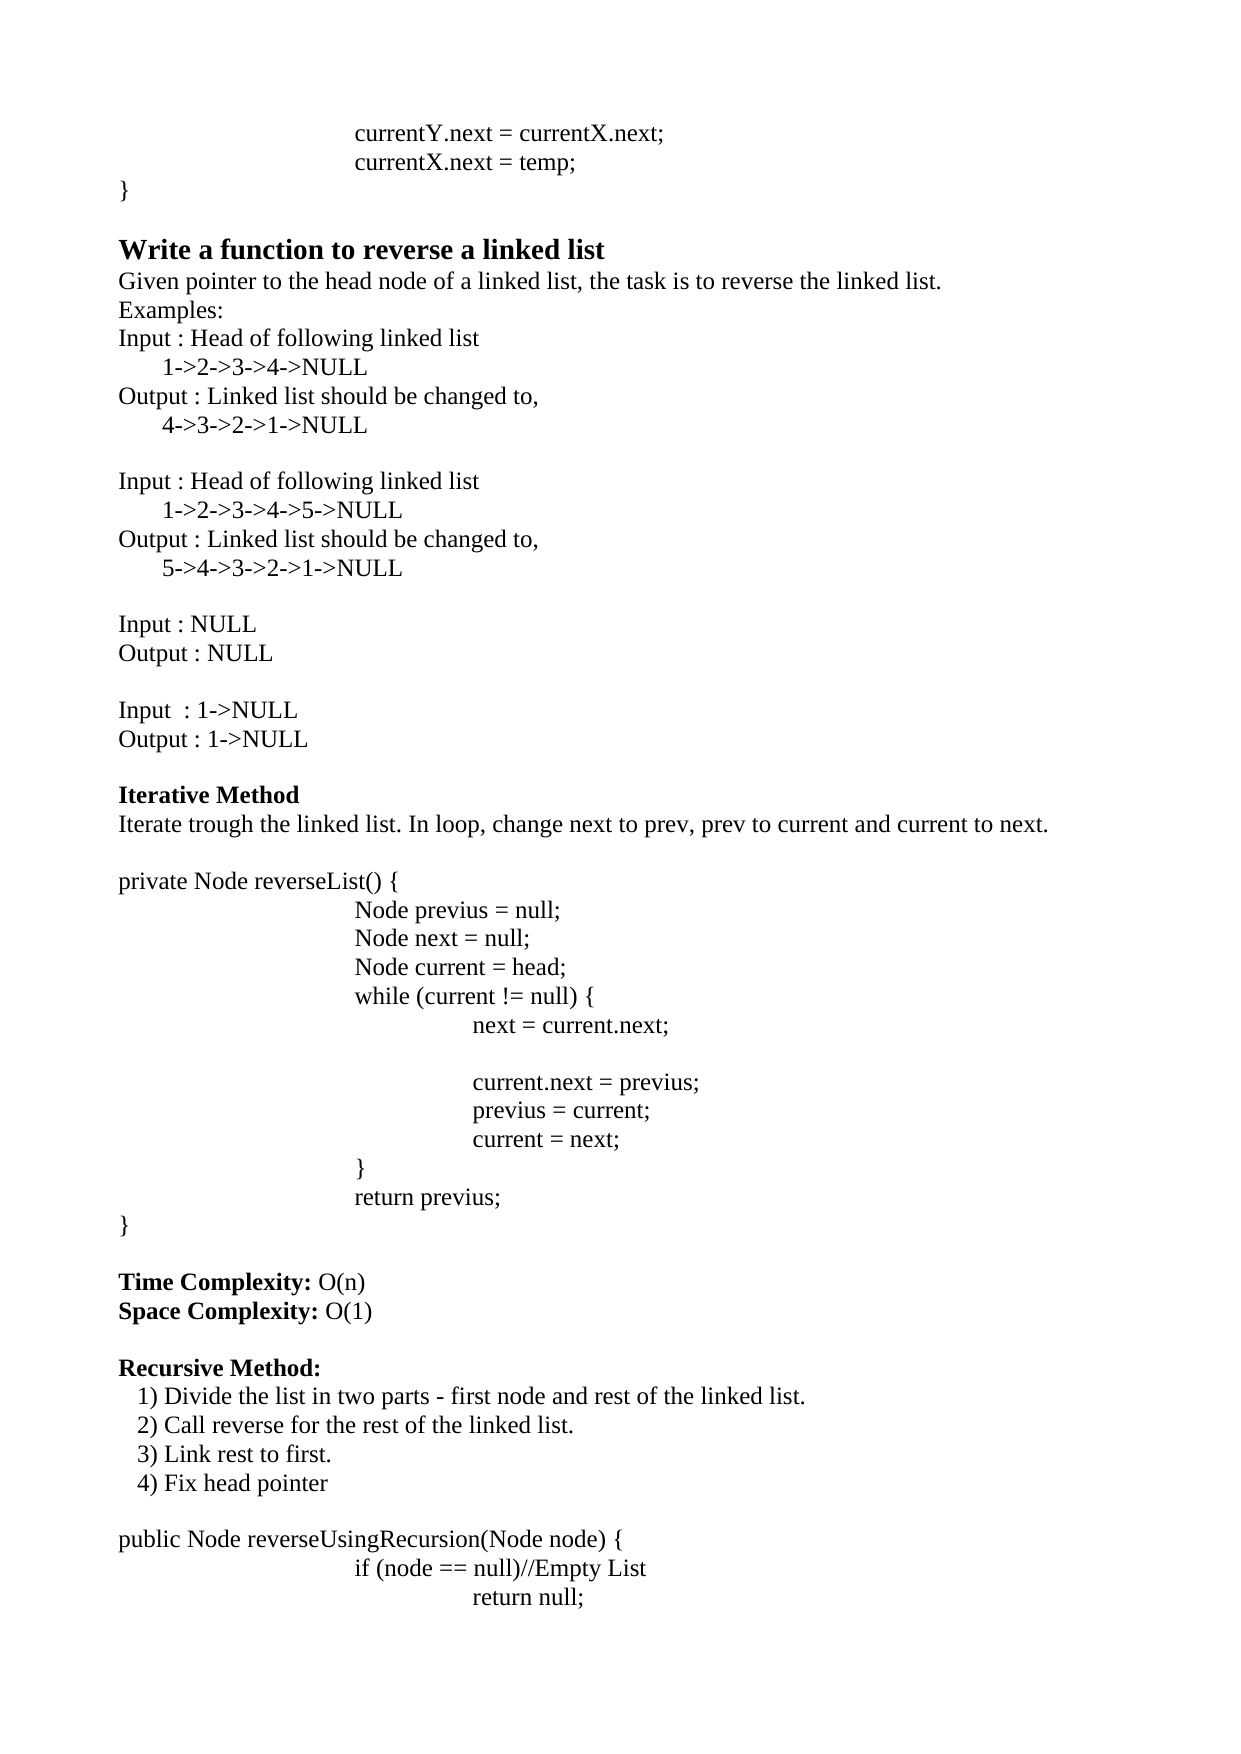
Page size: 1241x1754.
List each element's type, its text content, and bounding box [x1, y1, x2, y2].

text return previus; [118, 1182, 1122, 1210]
text 4) Fix head pointer [118, 1468, 1122, 1496]
text Input : 1->NULL [118, 695, 1122, 724]
text Examples: [118, 295, 1122, 323]
text current.next = previus; [118, 1067, 1122, 1095]
text while (current != null) { [118, 981, 1122, 1010]
text 5->4->3->2->1->NULL [118, 553, 1122, 581]
text Iterative Method [118, 781, 1122, 809]
text Output : Linked list should be changed to, [118, 381, 1122, 410]
text 2) Call reverse for the rest of the linked list. [118, 1410, 1122, 1439]
text 3) Link rest to first. [118, 1439, 1122, 1468]
text currentX.next = temp; [118, 147, 1122, 176]
text 1->2->3->4->5->NULL [118, 495, 1122, 524]
text previus = current; [118, 1095, 1122, 1124]
text 1->2->3->4->NULL [118, 352, 1122, 381]
text Time Complexity: O(n) Space Complexity: O(1) [118, 1267, 1122, 1324]
text } [118, 1153, 1122, 1182]
text Output : Linked list should be changed to, [118, 524, 1122, 553]
text Iterate trough the linked list. In loop, change next to prev, prev to current and current to next. [118, 809, 1122, 838]
text Write a function to reverse a linked list [118, 232, 1122, 266]
text Output : 1->NULL [118, 724, 1122, 752]
text Input : NULL [118, 609, 1122, 638]
text Given pointer to the head node of a linked list, the task is to reverse the linked list. [118, 266, 1122, 295]
text currentY.next = currentX.next; [118, 118, 1122, 147]
text current = next; [118, 1124, 1122, 1153]
text 4->3->2->1->NULL [118, 410, 1122, 438]
text Node current = head; [118, 952, 1122, 981]
text private Node reverseList() { [118, 866, 1122, 895]
text if (node == null)//Empty List [118, 1553, 1122, 1582]
text return null; [118, 1582, 1122, 1611]
text Node previus = null; [118, 895, 1122, 923]
text } [118, 176, 1122, 204]
text Recursive Method: [118, 1353, 1122, 1381]
text Output : NULL [118, 638, 1122, 667]
text 1) Divide the list in two parts - first node and rest of the linked list. [118, 1381, 1122, 1410]
text Input : Head of following linked list [118, 323, 1122, 352]
text Node next = null; [118, 923, 1122, 952]
text next = current.next; [118, 1010, 1122, 1038]
text Input : Head of following linked list [118, 466, 1122, 495]
text public Node reverseUsingRecursion(Node node) { [118, 1524, 1122, 1553]
text } [118, 1210, 1122, 1239]
